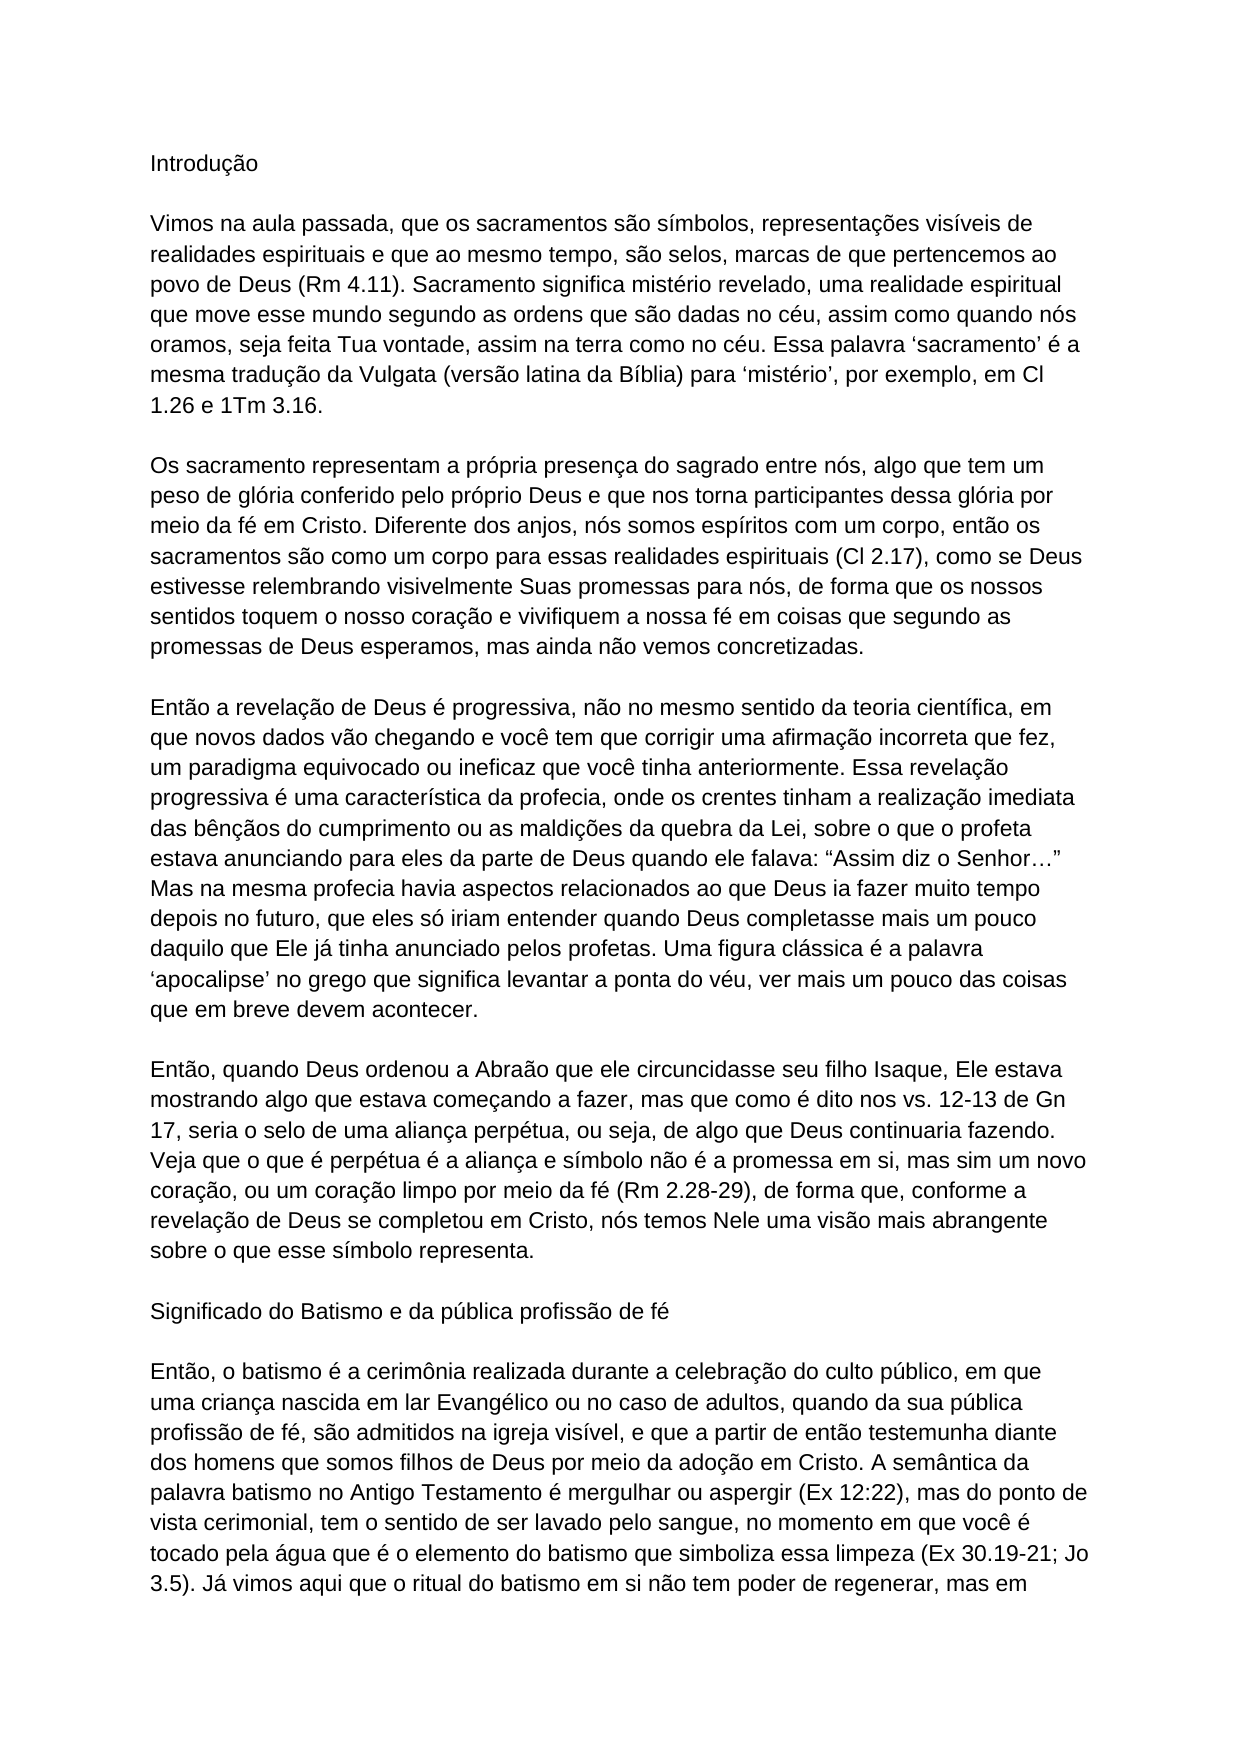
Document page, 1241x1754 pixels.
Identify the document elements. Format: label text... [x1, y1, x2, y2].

text Significado do Batismo e da pública profissão de fé [150, 1298, 1090, 1324]
text Então, o batismo é a cerimônia realizada durante a celebração do culto público, em que uma criança nascida em lar Evangélico ou no caso de adultos, quando da sua pública profissão de fé, são admitidos na igreja visível, e que a partir de então testemunha diante dos homens que somos filhos de Deus por meio da adoção em Cristo. A semântica da palavra batismo no Antigo Testamento é mergulhar ou aspergir (Ex 12:22), mas do ponto de vista cerimonial, tem o sentido de ser lavado pelo sangue, no momento em que você é tocado pela água que é o elemento do batismo que simboliza essa limpeza (Ex 30.19-21; Jo 3.5). Já vimos aqui que o ritual do batismo em si não tem poder de regenerar, mas em [150, 1358, 1090, 1596]
text Os sacramento representam a própria presença do sagrado entre nós, algo que tem um peso de glória conferido pelo próprio Deus e que nos torna participantes dessa glória por meio da fé em Cristo. Diferente dos anjos, nós somos espíritos com um corpo, então os sacramentos são como um corpo para essas realidades espirituais (Cl 2.17), como se Deus estivesse relembrando visivelmente Suas promessas para nós, de forma que os nossos sentidos toquem o nosso coração e vivifiquem a nossa fé em coisas que segundo as promessas de Deus esperamos, mas ainda não vemos concretizadas. [150, 452, 1090, 660]
text Então a revelação de Deus é progressiva, não no mesmo sentido da teoria científica, em que novos dados vão chegando e você tem que corrigir uma afirmação incorreta que fez, um paradigma equivocado ou ineficaz que você tinha anteriormente. Essa revelação progressiva é uma característica da profecia, onde os crentes tinham a realização imediata das bênçãos do cumprimento ou as maldições da quebra da Lei, sobre o que o profeta estava anunciando para eles da parte de Deus quando ele falava: “Assim diz o Senhor…” Mas na mesma profecia havia aspectos relacionados ao que Deus ia fazer muito tempo depois no futuro, que eles só iriam entender quando Deus completasse mais um pouco daquilo que Ele já tinha anunciado pelos profetas. Uma figura clássica é a palavra ‘apocalipse’ no grego que significa levantar a ponta do véu, ver mais um pouco das coisas que em breve devem acontecer. [150, 694, 1090, 1022]
text Introdução [150, 150, 1090, 176]
text Então, quando Deus ordenou a Abraão que ele circuncidasse seu filho Isaque, Ele estava mostrando algo que estava começando a fazer, mas que como é dito nos vs. 12-13 de Gn 17, seria o selo de uma aliança perpétua, ou seja, de algo que Deus continuaria fazendo. Veja que o que é perpétua é a aliança e símbolo não é a promessa em si, mas sim um novo coração, ou um coração limpo por meio da fé (Rm 2.28-29), de forma que, conforme a revelação de Deus se completou em Cristo, nós temos Nele uma visão mais abrangente sobre o que esse símbolo representa. [150, 1056, 1090, 1264]
text Vimos na aula passada, que os sacramentos são símbolos, representações visíveis de realidades espirituais e que ao mesmo tempo, são selos, marcas de que pertencemos ao povo de Deus (Rm 4.11). Sacramento significa mistério revelado, uma realidade espiritual que move esse mundo segundo as ordens que são dadas no céu, assim como quando nós oramos, seja feita Tua vontade, assim na terra como no céu. Essa palavra ‘sacramento’ é a mesma tradução da Vulgata (versão latina da Bíblia) para ‘mistério’, por exemplo, em Cl 1.26 e 1Tm 3.16. [150, 210, 1090, 418]
